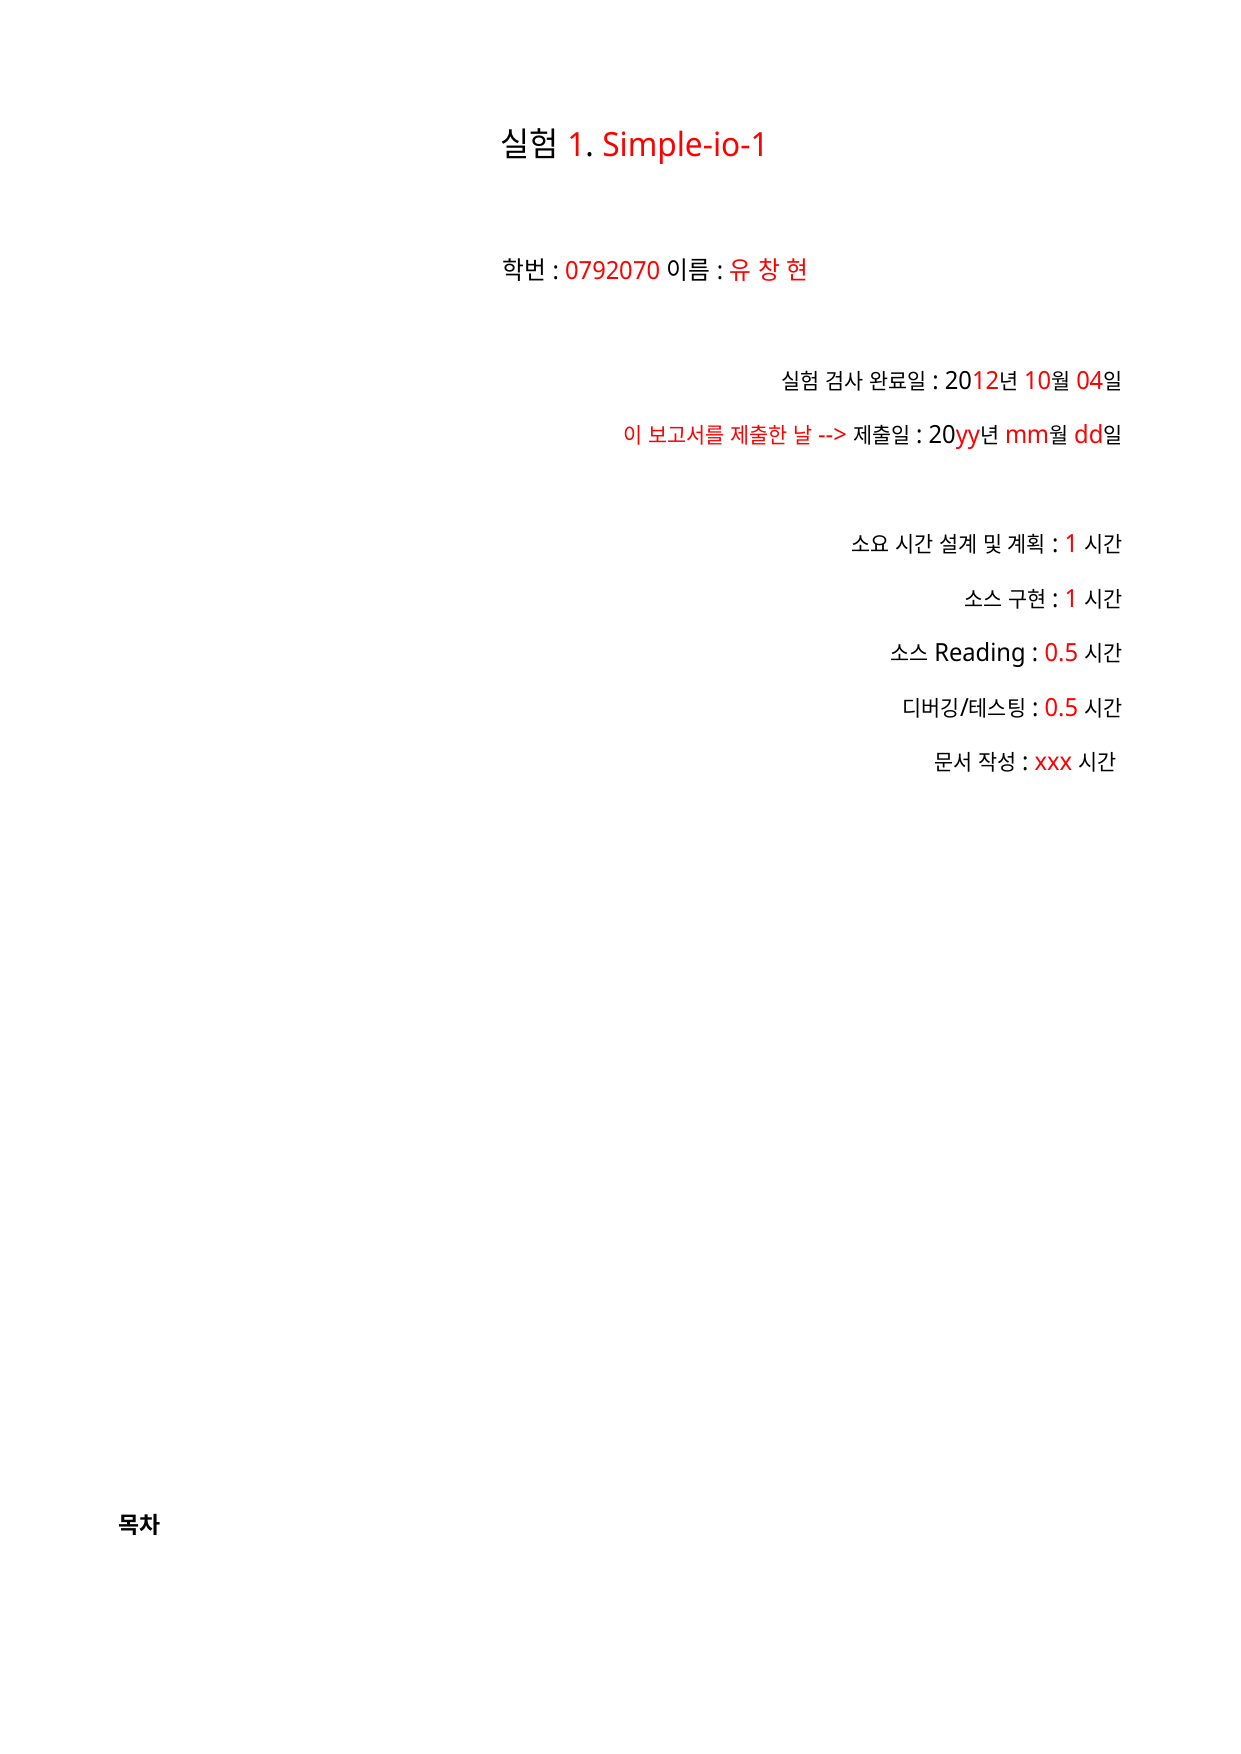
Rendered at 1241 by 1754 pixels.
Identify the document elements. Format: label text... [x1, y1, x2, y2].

text 소스 구현 : 1 시간 [118, 580, 1122, 614]
text 목차 [118, 1507, 1122, 1540]
text 문서 작성 : xxx 시간 [118, 744, 1122, 778]
text 이 보고서를 제출한 날 --> 제출일 : 20yy년 mm월 dd일 [118, 417, 1122, 451]
text 실험 1. Simple-io-1 [146, 118, 1122, 167]
text 학번 : 0792070 이름 : 유 창 현 [118, 250, 1122, 286]
text 소스 Reading : 0.5 시간 [118, 635, 1122, 669]
text 소요 시간 설계 및 계획 : 1 시간 [118, 526, 1122, 560]
text 실험 검사 완료일 : 2012년 10월 04일 [118, 362, 1122, 397]
text 디버깅/테스팅 : 0.5 시간 [118, 689, 1122, 723]
